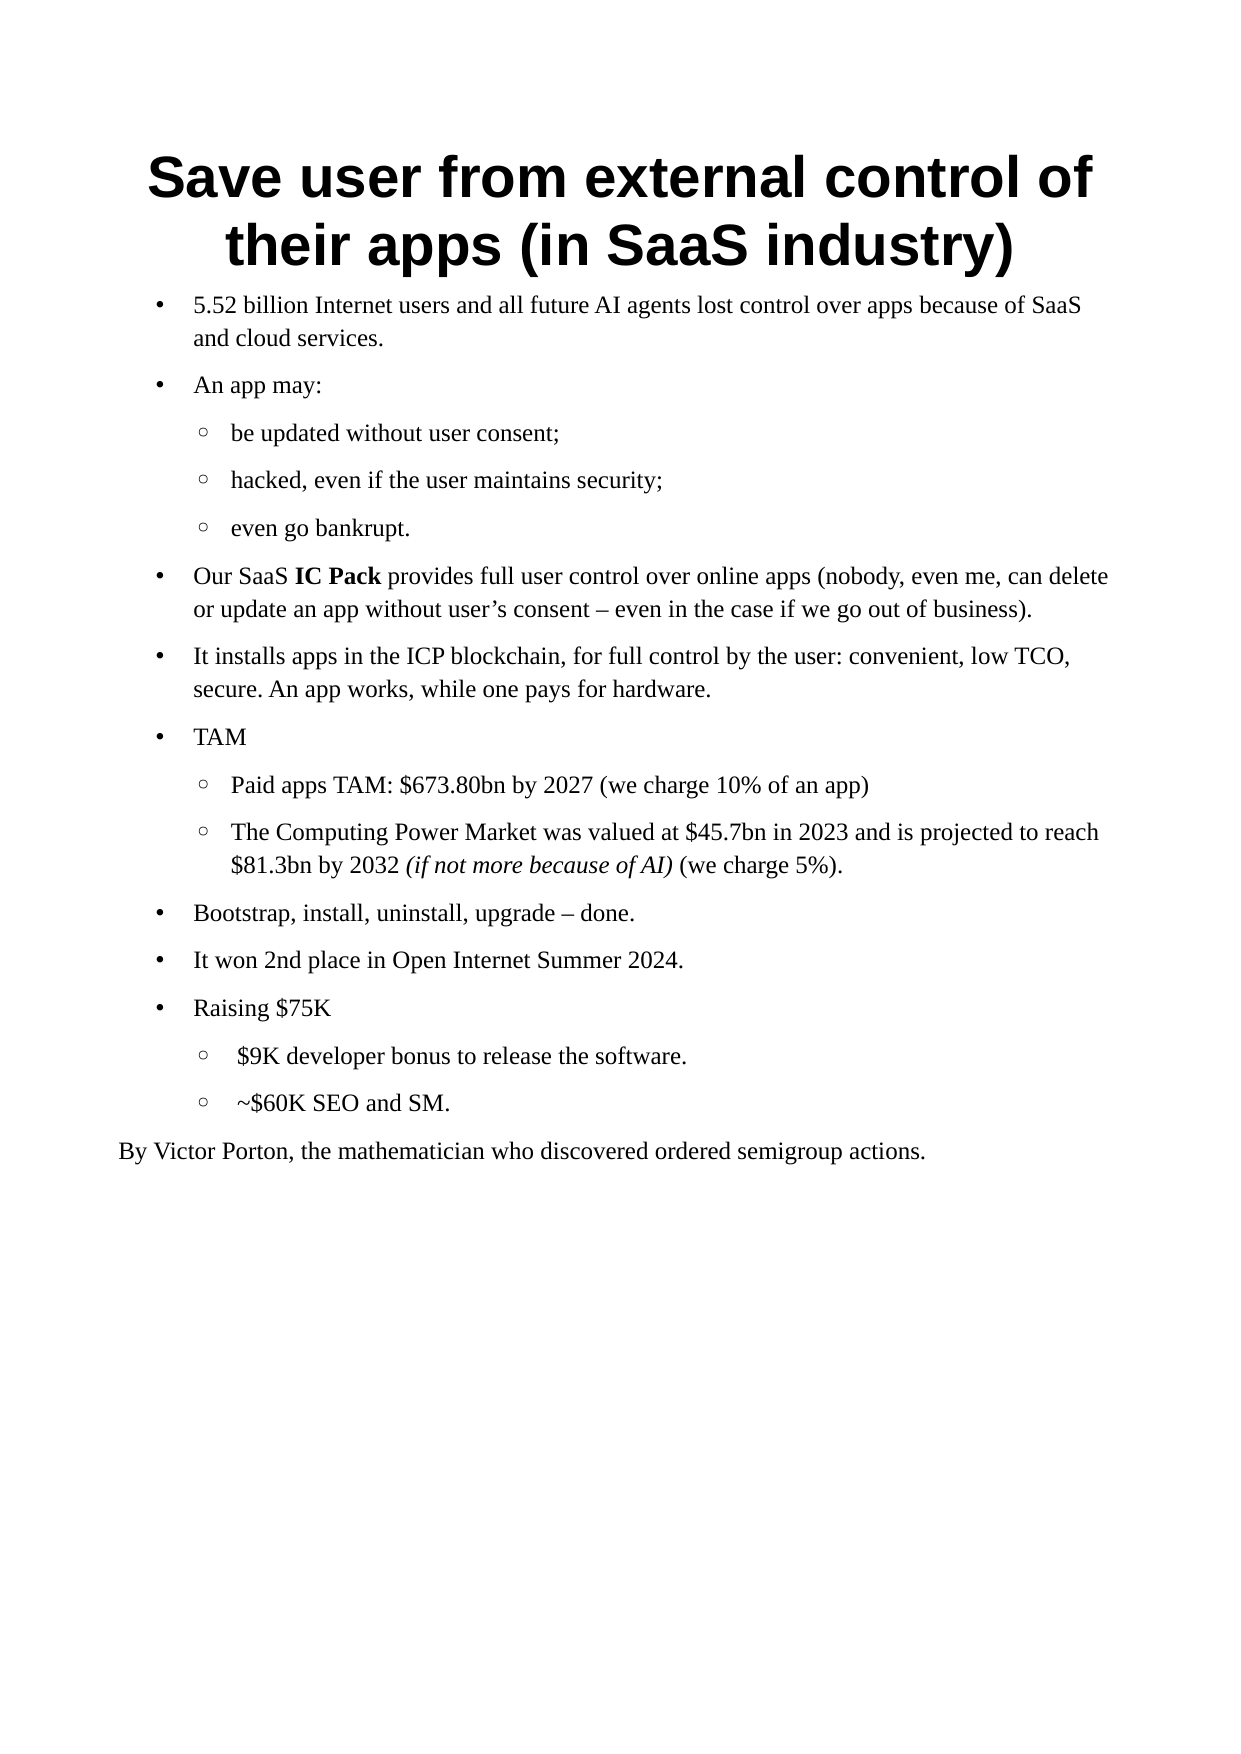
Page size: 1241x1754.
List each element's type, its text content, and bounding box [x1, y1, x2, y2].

text By Victor Porton, the mathematician who discovered ordered semigroup actions. [118, 1136, 1122, 1165]
list Bootstrap, install, uninstall, upgrade – done. [156, 898, 1122, 927]
list $9K developer bonus to release the software. [193, 1041, 1122, 1069]
list 5.52 billion Internet users and all future AI agents lost control over apps because of SaaS and cloud services. [156, 290, 1122, 352]
list be updated without user consent; [193, 418, 1122, 447]
list Our SaaS IC Pack provides full user control over online apps (nobody, even me, can delete or update an app without user’s consent – even in the case if we go out of business). [156, 561, 1122, 623]
list ~$60K SEO and SM. [193, 1088, 1122, 1117]
list hacked, even if the user maintains security; [193, 466, 1122, 494]
list It won 2nd place in Open Internet Summer 2024. [156, 946, 1122, 974]
list The Computing Power Market was valued at $45.7bn in 2023 and is projected to reach $81.3bn by 2032 (if not more because of AI) (we charge 5%). [193, 817, 1122, 879]
title Save user from external control of their apps (in SaaS industry) [118, 143, 1122, 277]
list TAM [156, 722, 1122, 751]
list Paid apps TAM: $673.80bn by 2027 (we charge 10% of an app) [193, 770, 1122, 798]
list even go bankrupt. [193, 513, 1122, 542]
list An app may: [156, 370, 1122, 399]
list Raising $75K [156, 993, 1122, 1022]
list It installs apps in the ICP blockchain, for full control by the user: convenient, low TCO, secure. An app works, while one pays for hardware. [156, 641, 1122, 703]
